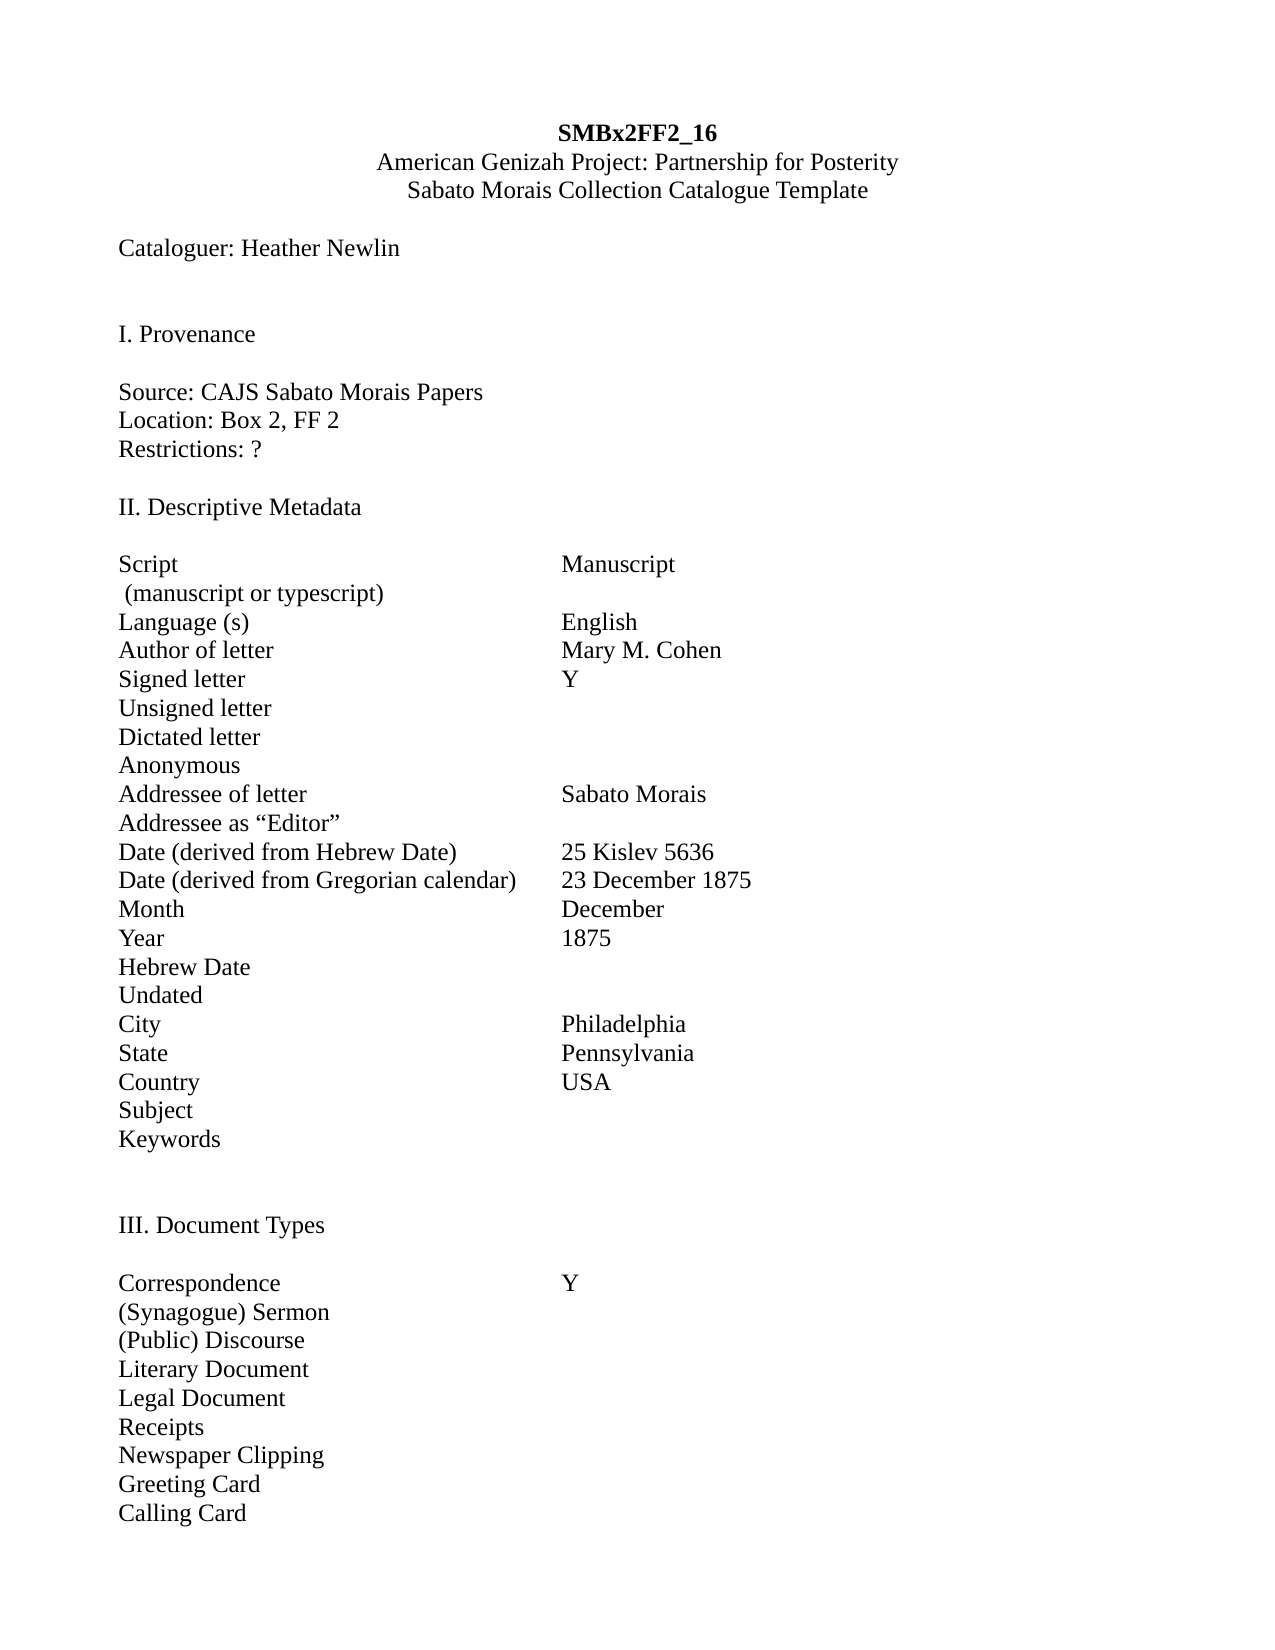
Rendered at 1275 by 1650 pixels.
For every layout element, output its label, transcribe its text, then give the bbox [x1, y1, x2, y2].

text Legal Document [118, 1383, 1157, 1412]
text Year 1875 [118, 923, 1157, 952]
text Location: Box 2, FF 2 [118, 406, 1157, 434]
text Language (s) English [118, 607, 1157, 636]
text Country USA [118, 1067, 1157, 1096]
text Hebrew Date [118, 952, 1157, 981]
text Correspondence Y [118, 1268, 1157, 1297]
text Author of letter Mary M. Cohen [118, 636, 1157, 664]
text Signed letter Y [118, 664, 1157, 693]
text Receipts [118, 1412, 1157, 1441]
text Month December [118, 894, 1157, 923]
text Greeting Card [118, 1469, 1157, 1498]
text I. Provenance [118, 319, 1157, 348]
text Dictated letter [118, 722, 1157, 751]
text Unsigned letter [118, 693, 1157, 722]
text American Genizah Project: Partnership for Posterity [118, 147, 1157, 176]
text Date (derived from Gregorian calendar) 23 December 1875 [118, 866, 1157, 894]
text SMBx2FF2_16 [118, 118, 1157, 147]
text Sabato Morais Collection Catalogue Template [118, 176, 1157, 204]
text Literary Document [118, 1354, 1157, 1383]
text (manuscript or typescript) [118, 578, 1157, 607]
text Anonymous [118, 751, 1157, 779]
text Calling Card [118, 1498, 1157, 1527]
text (Public) Discourse [118, 1326, 1157, 1354]
text Script Manuscript [118, 549, 1157, 578]
text Date (derived from Hebrew Date) 25 Kislev 5636 [118, 837, 1157, 866]
text Cataloguer: Heather Newlin [118, 233, 1157, 262]
text II. Descriptive Metadata [118, 492, 1157, 521]
text Newspaper Clipping [118, 1441, 1157, 1469]
text Undated [118, 981, 1157, 1009]
text Addressee as “Editor” [118, 808, 1157, 837]
text City Philadelphia [118, 1009, 1157, 1038]
text Addressee of letter Sabato Morais [118, 779, 1157, 808]
text Keywords [118, 1124, 1157, 1153]
text Restrictions: ? [118, 434, 1157, 463]
text III. Document Types [118, 1211, 1157, 1239]
text Subject [118, 1096, 1157, 1124]
text State Pennsylvania [118, 1038, 1157, 1067]
text (Synagogue) Sermon [118, 1297, 1157, 1326]
text Source: CAJS Sabato Morais Papers [118, 377, 1157, 406]
